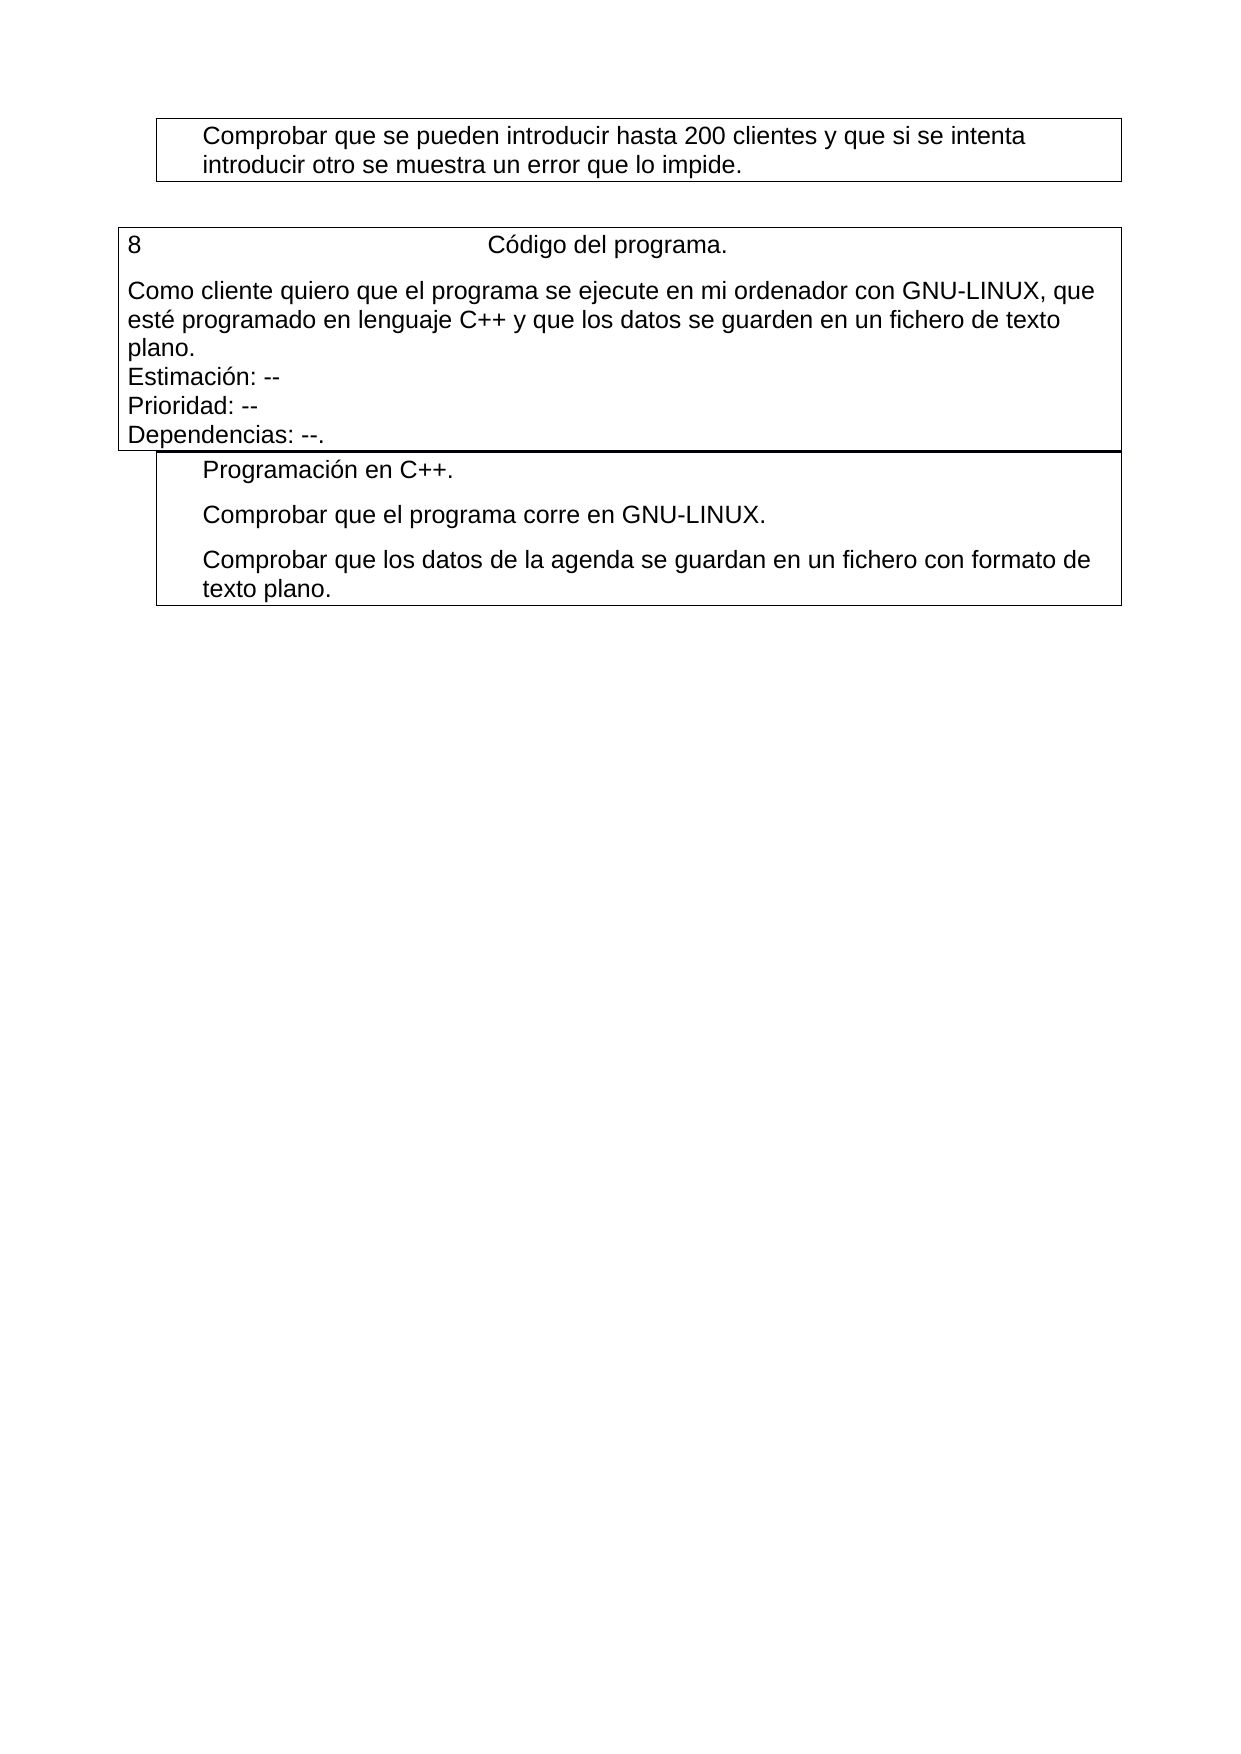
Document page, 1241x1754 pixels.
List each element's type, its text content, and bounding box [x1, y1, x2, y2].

list 8 Código del programa. [119, 228, 1121, 259]
list Comprobar que se pueden introducir hasta 200 clientes y que si se intenta introducir otro se muestra un error que lo impide. [157, 119, 1121, 181]
list Programación en C++. [157, 453, 1121, 483]
text Como cliente quiero que el programa se ejecute en mi ordenador con GNU-LINUX, que esté programado en lenguaje C++ y que los datos se guarden en un fichero de texto plano. [119, 273, 1121, 359]
list Comprobar que el programa corre en GNU-LINUX. [157, 497, 1121, 529]
list Comprobar que los datos de la agenda se guardan en un fichero con formato de texto plano. [157, 542, 1121, 605]
text Dependencias: --. [119, 416, 1121, 450]
text Estimación: -- [119, 359, 1121, 388]
text Prioridad: -- [119, 388, 1121, 416]
